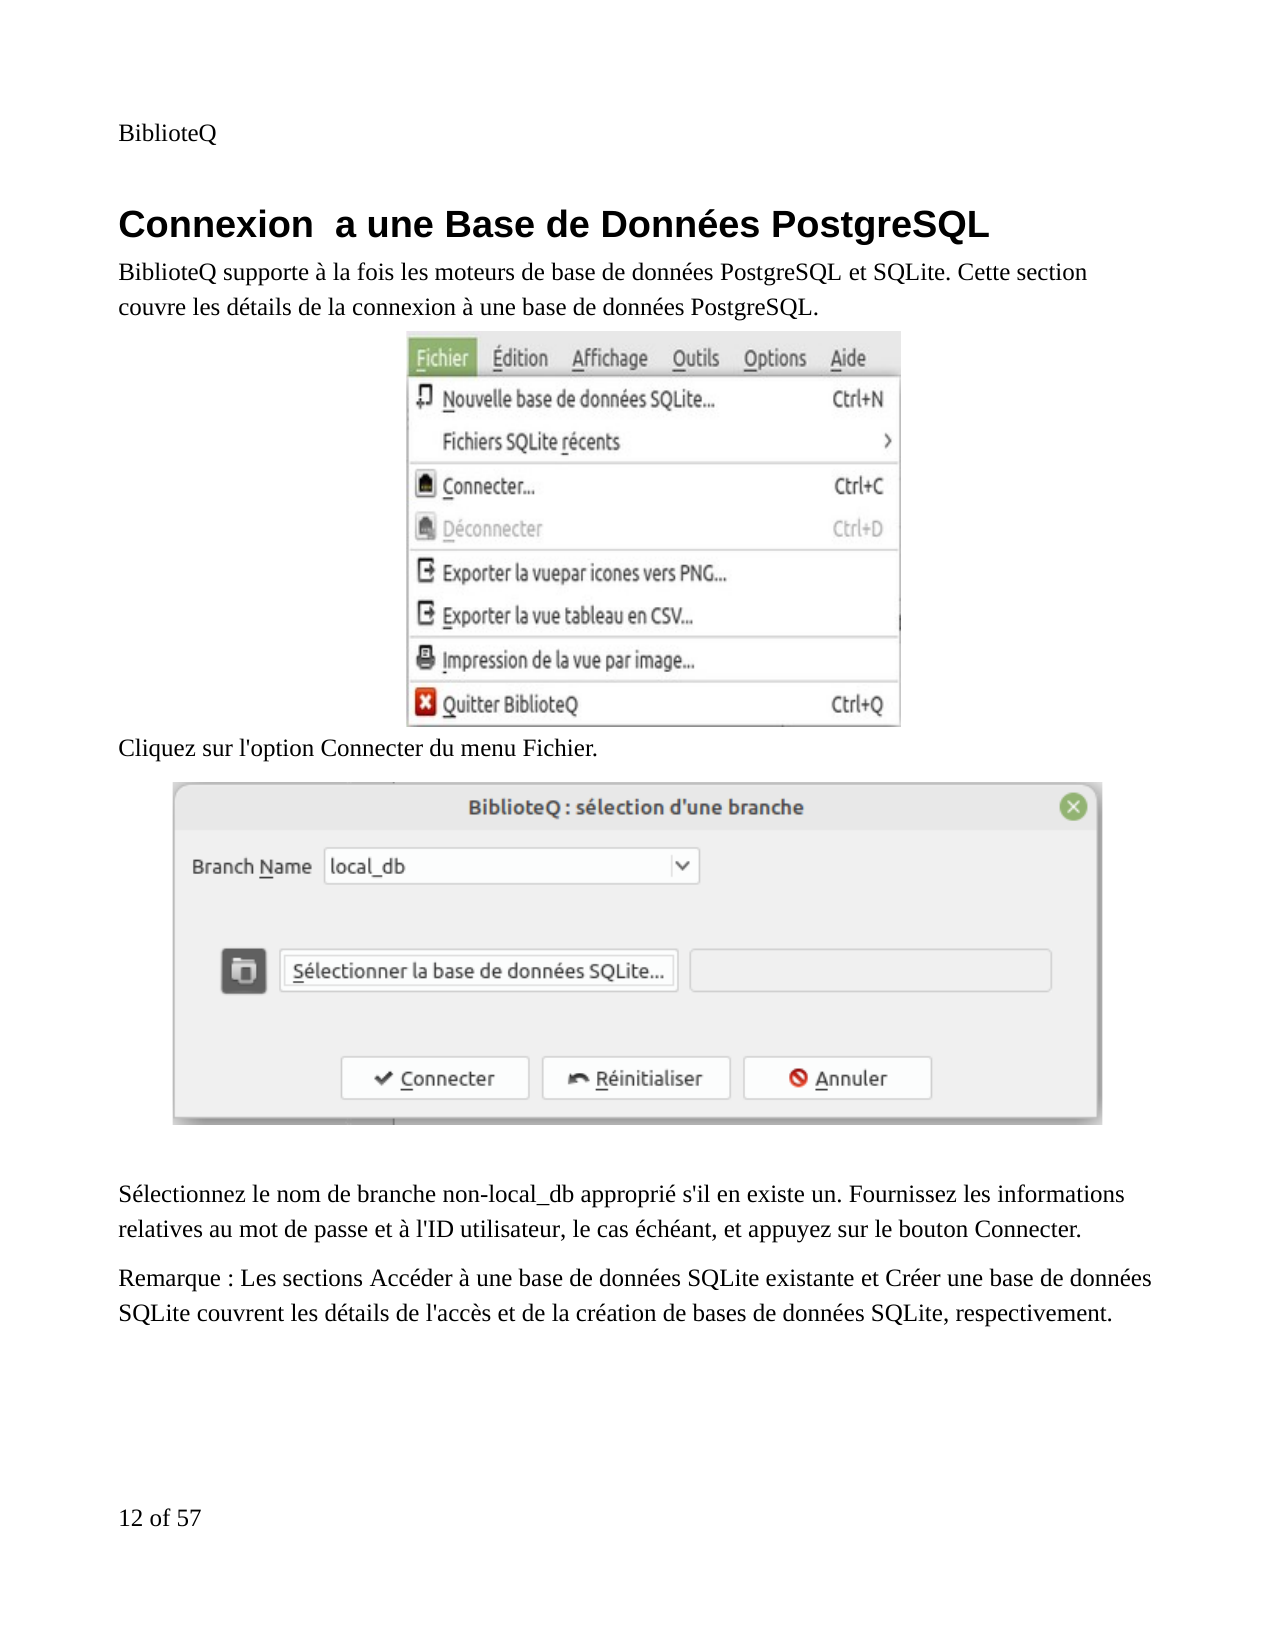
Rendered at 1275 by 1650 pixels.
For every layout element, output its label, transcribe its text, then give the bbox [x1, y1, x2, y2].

text Remarque : Les sections Accéder à une base de données SQLite existante et Créer une base de données SQLite couvrent les détails de l'accès et de la création de bases de données SQLite, respectivement. [118, 1263, 1157, 1326]
text BiblioteQ supporte à la fois les moteurs de base de données PostgreSQL et SQLite. Cette section couvre les détails de la connexion à une base de données PostgreSQL. [118, 257, 1157, 321]
text Sélectionnez le nom de branche non-local_db approprié s'il en existe un. Fournissez les informations relatives au mot de passe et à l'ID utilisateur, le cas échéant, et appuyez sur le bouton Connecter. [118, 1179, 1157, 1243]
picture [406, 331, 901, 727]
picture [172, 782, 1103, 1125]
subtitle Connexion a une Base de Données PostgreSQL [118, 201, 1157, 245]
text Cliquez sur l'option Connecter du menu Fichier. [118, 733, 1157, 762]
